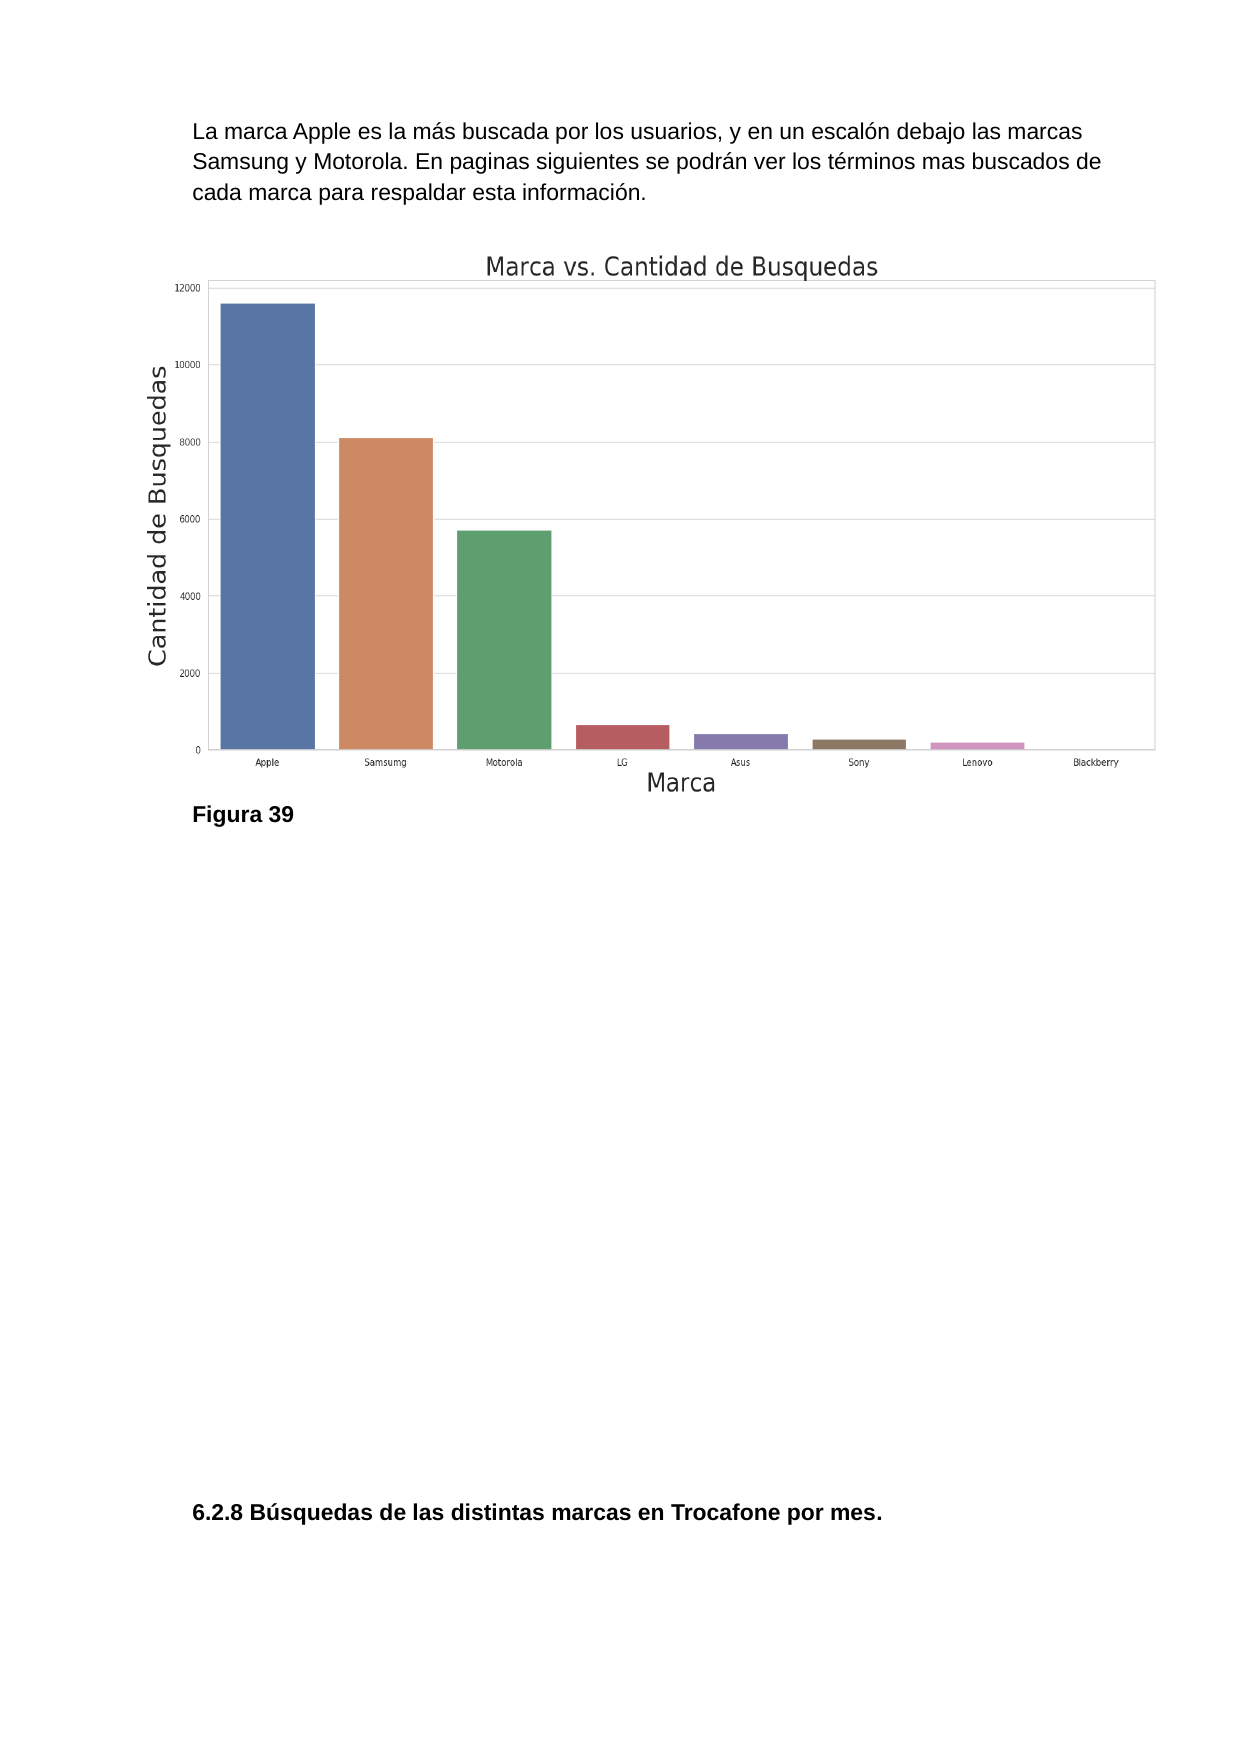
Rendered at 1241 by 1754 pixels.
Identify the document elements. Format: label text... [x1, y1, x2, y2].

picture [142, 249, 1163, 802]
text Figura 39 [118, 250, 1122, 828]
subtitle 6.2.8 Búsquedas de las distintas marcas en Trocafone por mes. [118, 1499, 1122, 1525]
text La marca Apple es la más buscada por los usuarios, y en un escalón debajo las marcas Samsung y Motorola. En paginas siguientes se podrán ver los términos mas buscados de cada marca para respaldar esta información. [118, 118, 1122, 205]
